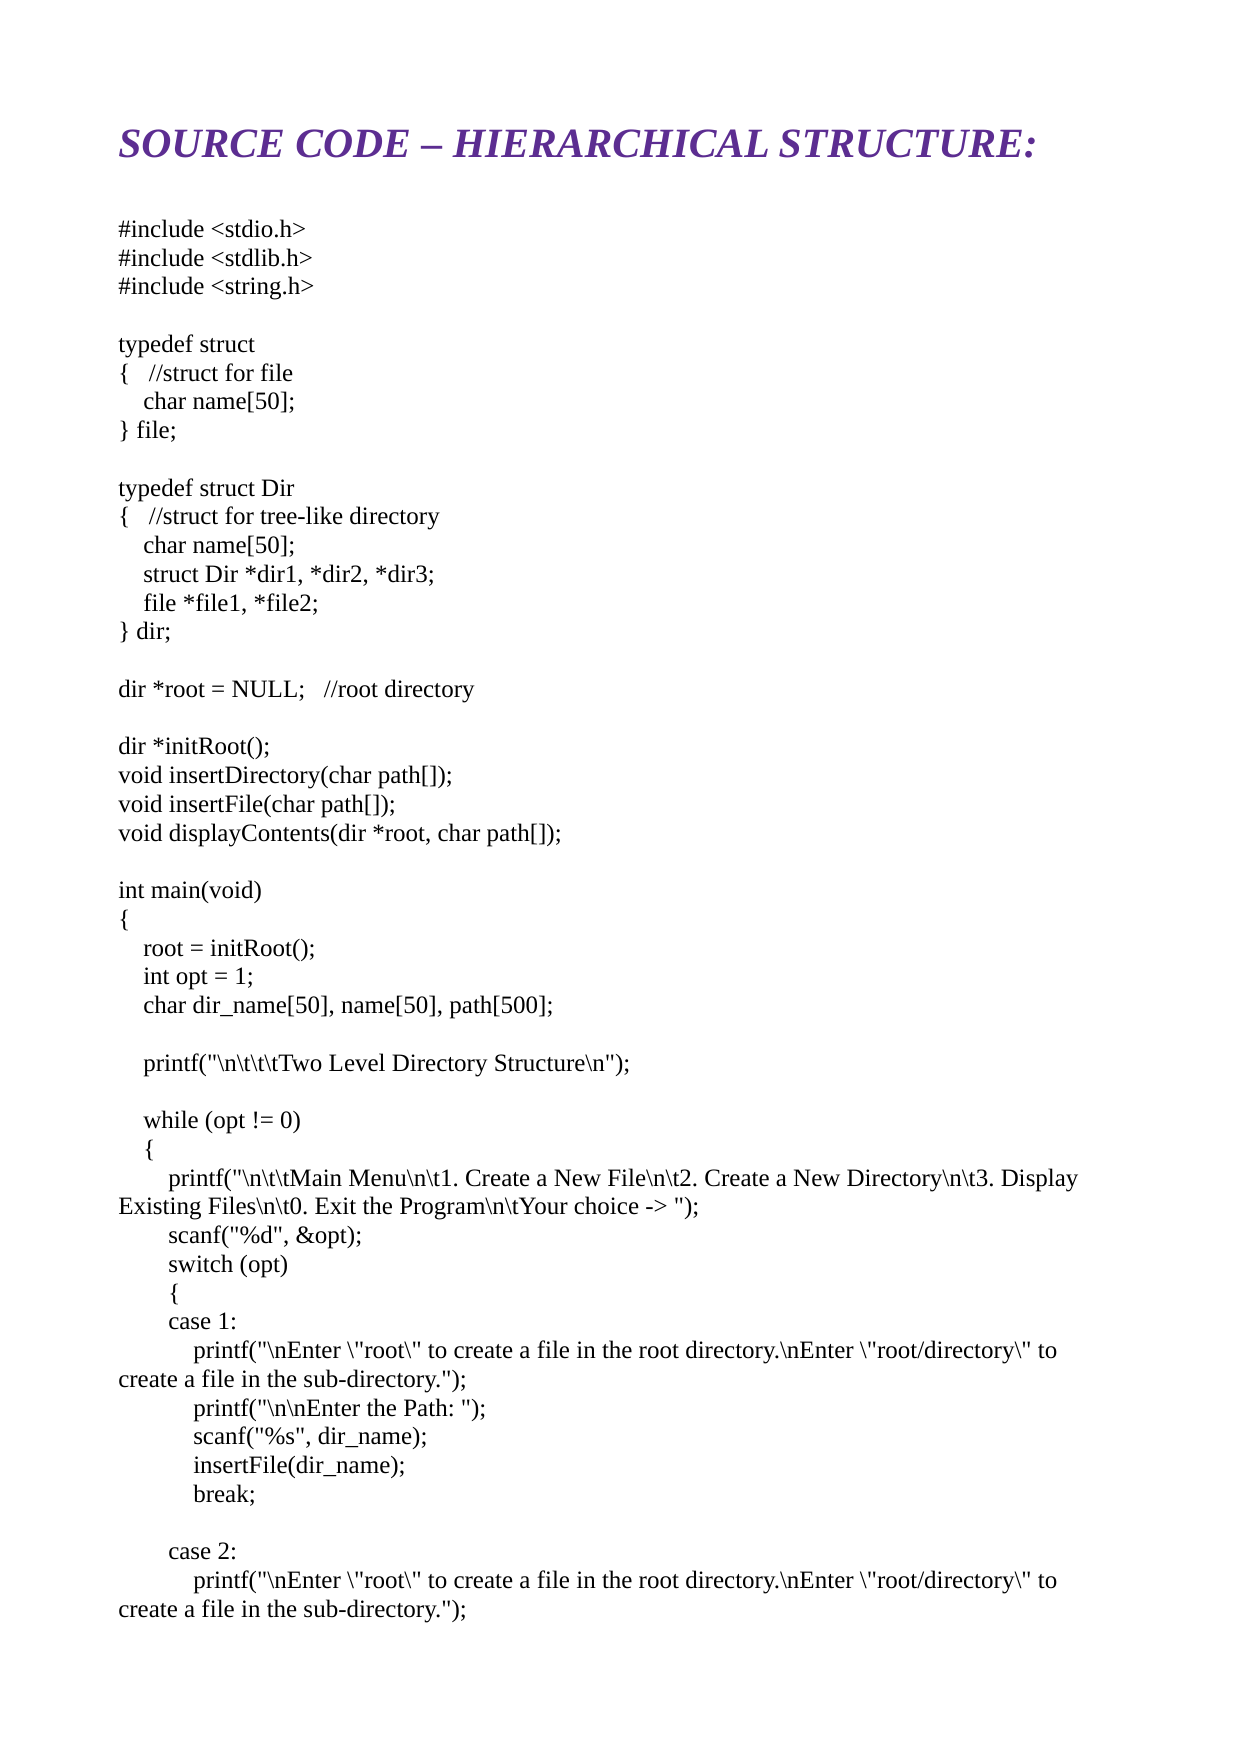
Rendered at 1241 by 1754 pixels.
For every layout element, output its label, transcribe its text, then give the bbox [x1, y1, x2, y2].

text #include <string.h> [118, 271, 1122, 300]
text case 1: [118, 1306, 1122, 1335]
text char name[50]; [118, 530, 1122, 559]
text dir *root = NULL; //root directory [118, 674, 1122, 703]
text { //struct for file [118, 358, 1122, 386]
text struct Dir *dir1, *dir2, *dir3; [118, 559, 1122, 588]
text printf("\n\t\t\tTwo Level Directory Structure\n"); [118, 1048, 1122, 1076]
text SOURCE CODE – HIERARCHICAL STRUCTURE: [118, 118, 1122, 166]
text void displayContents(dir *root, char path[]); [118, 818, 1122, 846]
text #include <stdio.h> [118, 214, 1122, 243]
text typedef struct [118, 329, 1122, 358]
text int main(void) [118, 875, 1122, 904]
text { [118, 904, 1122, 933]
text switch (opt) [118, 1249, 1122, 1278]
text printf("\nEnter \"root\" to create a file in the root directory.\nEnter \"root/directory\" to create a file in the sub-directory."); [118, 1335, 1122, 1393]
text file *file1, *file2; [118, 588, 1122, 616]
text #include <stdlib.h> [118, 243, 1122, 271]
text char dir_name[50], name[50], path[500]; [118, 990, 1122, 1019]
text printf("\nEnter \"root\" to create a file in the root directory.\nEnter \"root/directory\" to create a file in the sub-directory."); [118, 1565, 1122, 1623]
text } dir; [118, 616, 1122, 645]
text } file; [118, 415, 1122, 444]
text void insertFile(char path[]); [118, 789, 1122, 818]
text { //struct for tree-like directory [118, 501, 1122, 530]
text scanf("%d", &opt); [118, 1220, 1122, 1249]
text { [118, 1278, 1122, 1306]
text int opt = 1; [118, 961, 1122, 990]
text printf("\n\nEnter the Path: "); [118, 1393, 1122, 1421]
text { [118, 1134, 1122, 1163]
text typedef struct Dir [118, 473, 1122, 501]
text insertFile(dir_name); [118, 1450, 1122, 1479]
text scanf("%s", dir_name); [118, 1421, 1122, 1450]
text case 2: [118, 1536, 1122, 1565]
text dir *initRoot(); [118, 731, 1122, 760]
text char name[50]; [118, 386, 1122, 415]
text while (opt != 0) [118, 1105, 1122, 1134]
text break; [118, 1479, 1122, 1508]
text printf("\n\t\tMain Menu\n\t1. Create a New File\n\t2. Create a New Directory\n\t3. Display Existing Files\n\t0. Exit the Program\n\tYour choice -> "); [118, 1163, 1122, 1220]
text void insertDirectory(char path[]); [118, 760, 1122, 789]
text root = initRoot(); [118, 933, 1122, 961]
